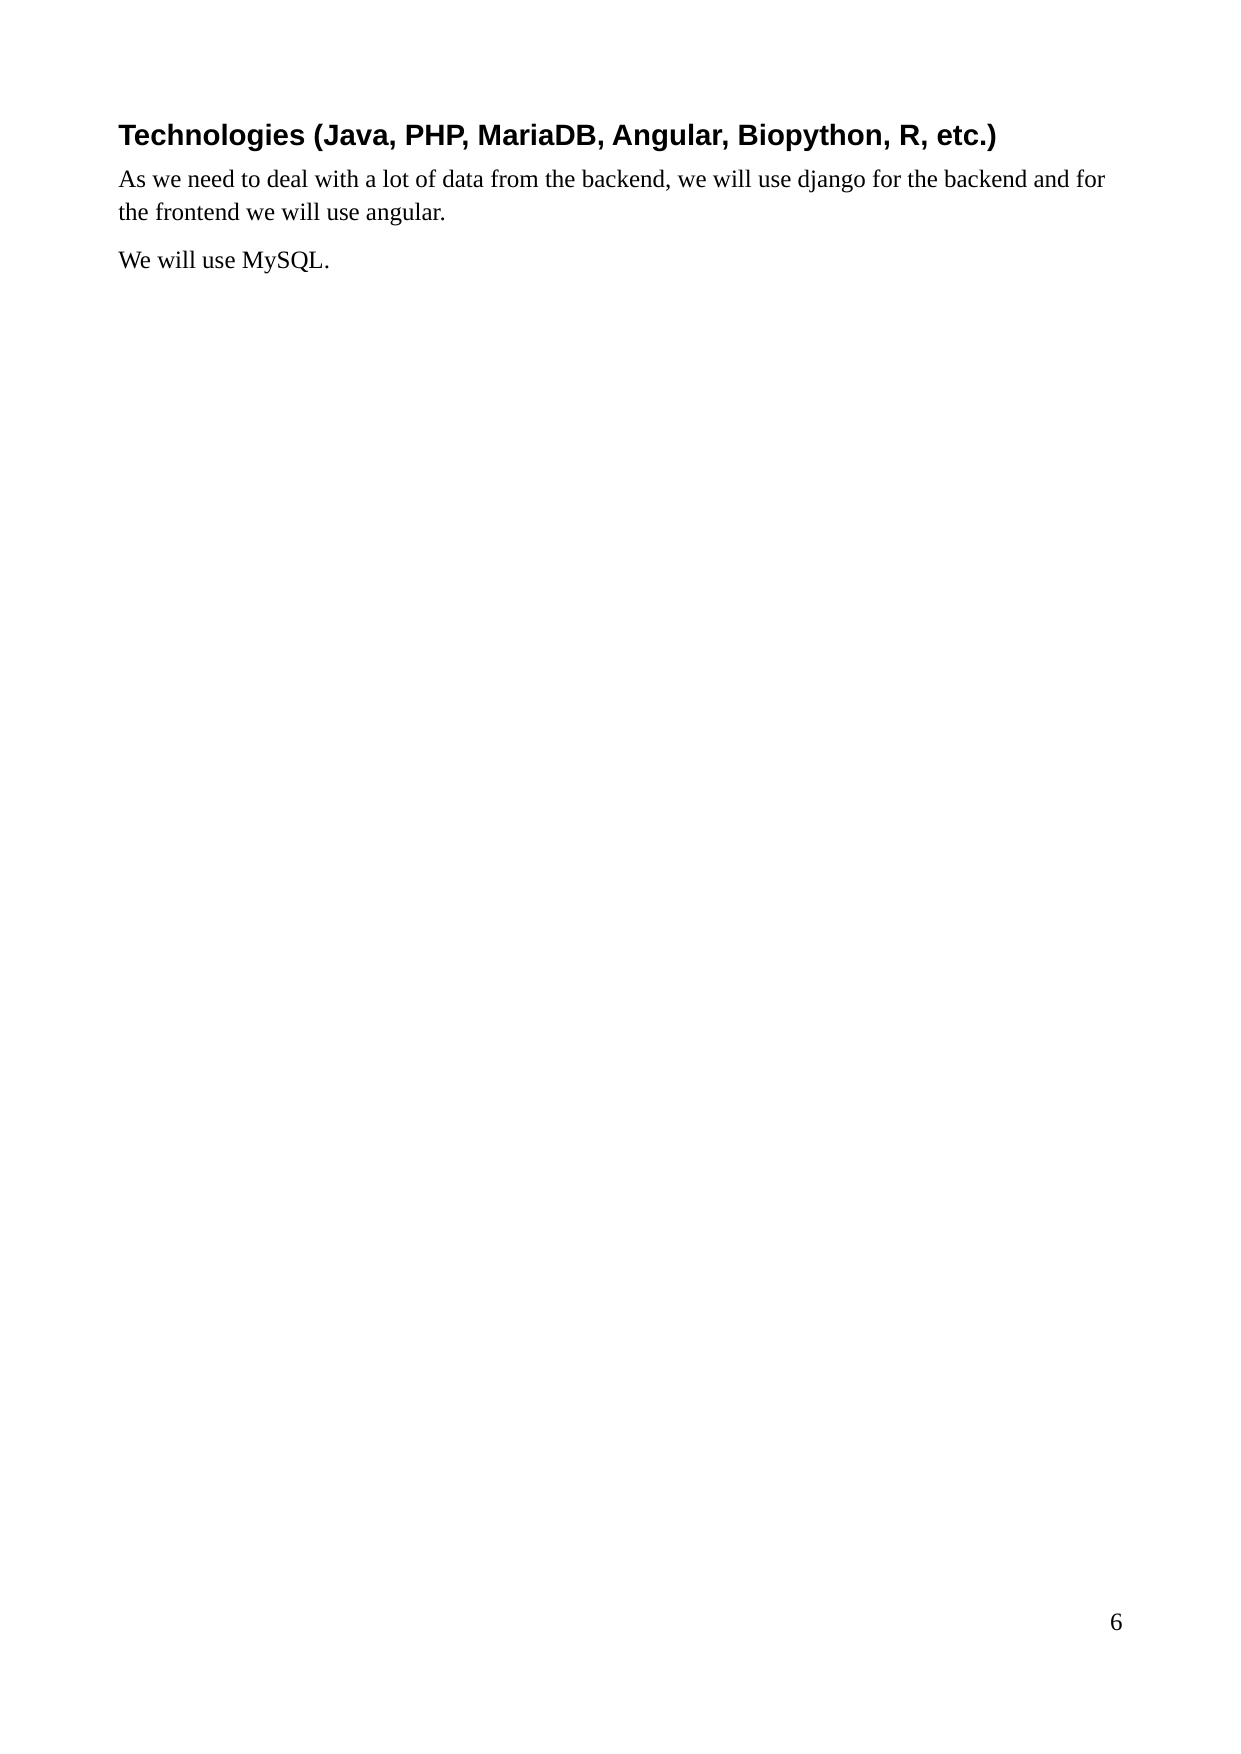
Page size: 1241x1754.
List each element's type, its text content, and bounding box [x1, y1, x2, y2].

text As we need to deal with a lot of data from the backend, we will use django for the backend and for the frontend we will use angular. [118, 164, 1122, 226]
subtitle Technologies (Java, PHP, MariaDB, Angular, Biopython, R, etc.) [118, 118, 1122, 152]
text We will use MySQL. [118, 245, 1122, 274]
